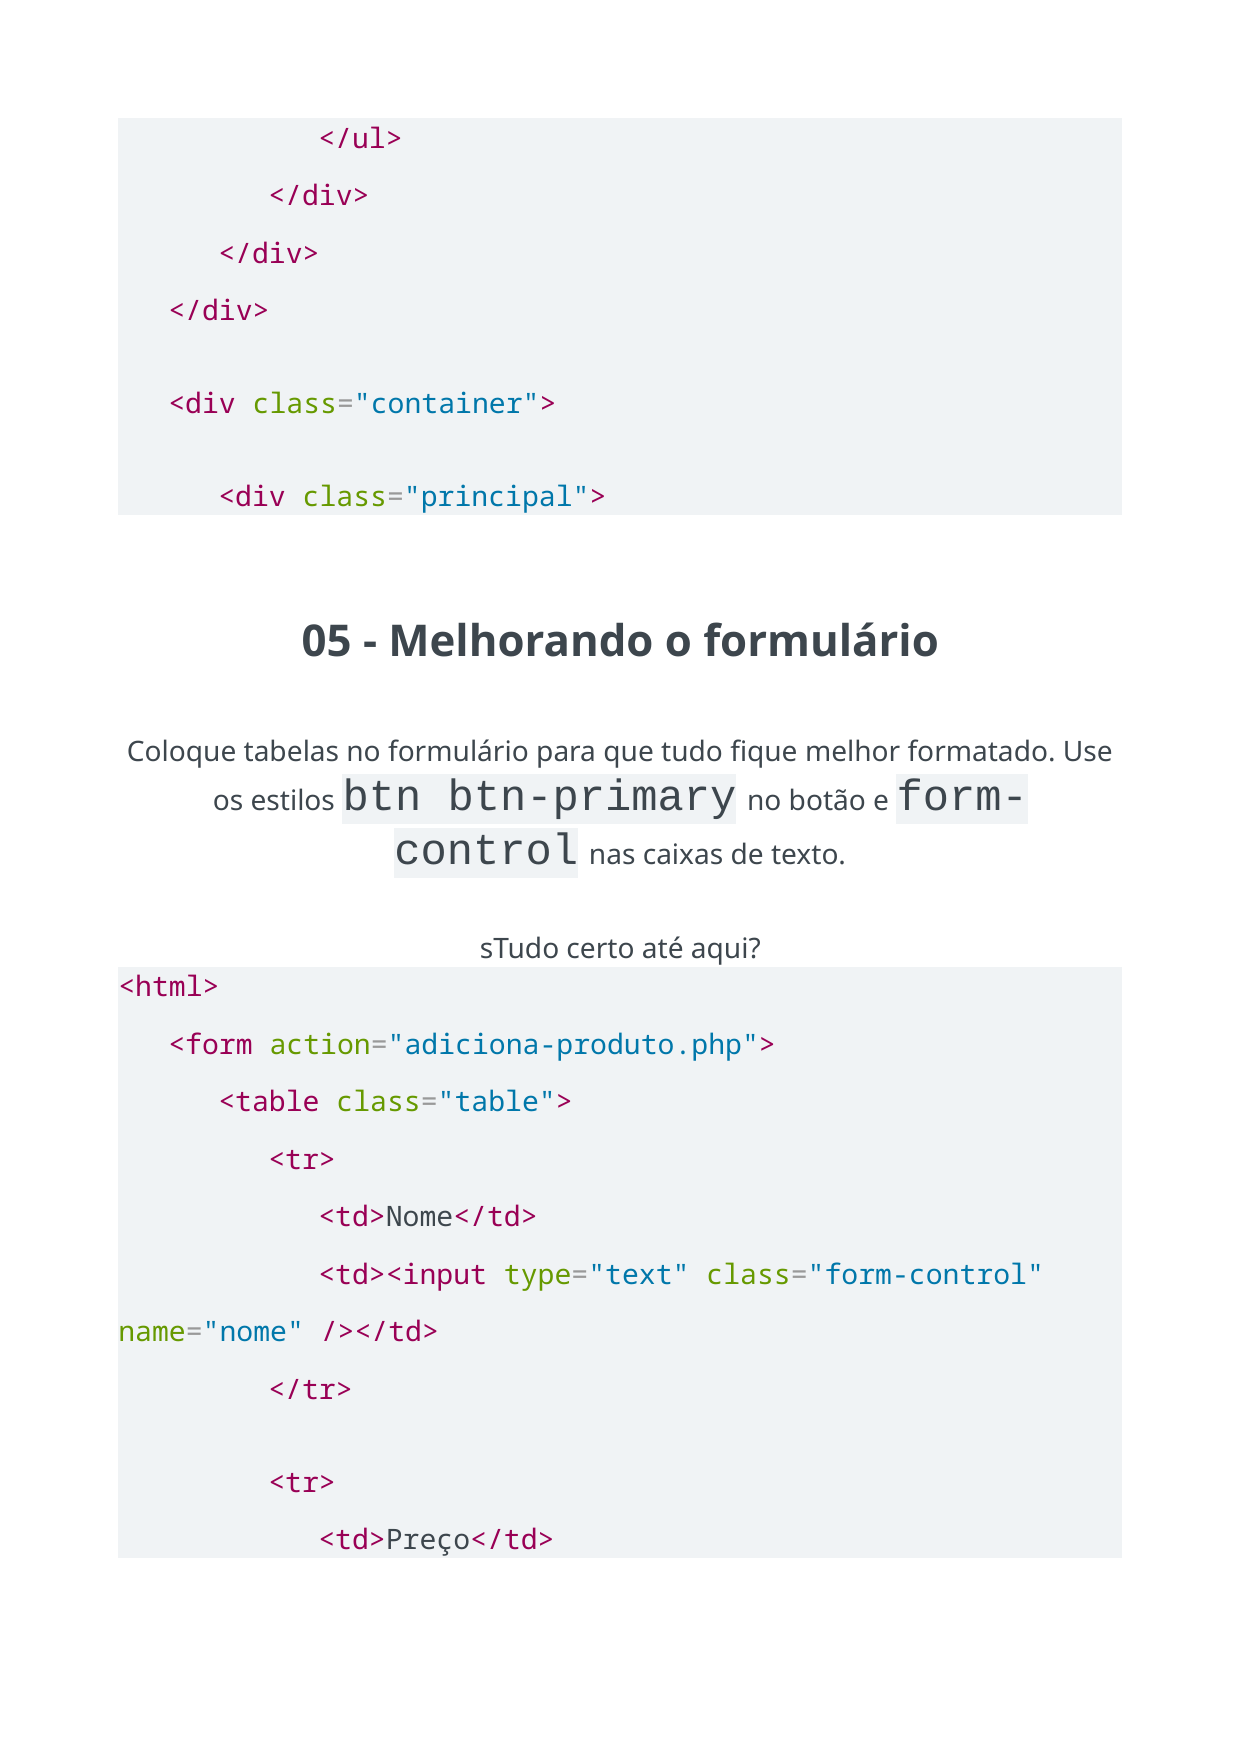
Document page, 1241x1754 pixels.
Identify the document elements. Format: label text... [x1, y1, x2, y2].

text sTudo certo até aqui? [118, 928, 1122, 967]
text <td><input type="text" class="form-control" name="nome" /></td> [118, 1254, 1122, 1350]
text </div> [118, 176, 1122, 214]
text <tr> [118, 1462, 1122, 1500]
text <form action="adiciona-produto.php"> [118, 1024, 1122, 1062]
text </div> [118, 233, 1122, 271]
text <tr> [118, 1139, 1122, 1177]
text Coloque tabelas no formulário para que tudo fique melhor formatado. Use os estilos btn btn-primary no botão e form-control nas caixas de texto. [118, 732, 1122, 878]
text <td>Preço</td> [118, 1519, 1122, 1558]
text <table class="table"> [118, 1082, 1122, 1120]
text </ul> [118, 118, 1122, 156]
text <html> [118, 967, 1122, 1005]
text </tr> [118, 1369, 1122, 1407]
text </div> [118, 291, 1122, 329]
text <div class="container"> [118, 383, 1122, 422]
text <div class="principal"> [118, 476, 1122, 515]
subtitle 05 - Melhorando o formulário [118, 609, 1122, 669]
text <td>Nome</td> [118, 1197, 1122, 1235]
